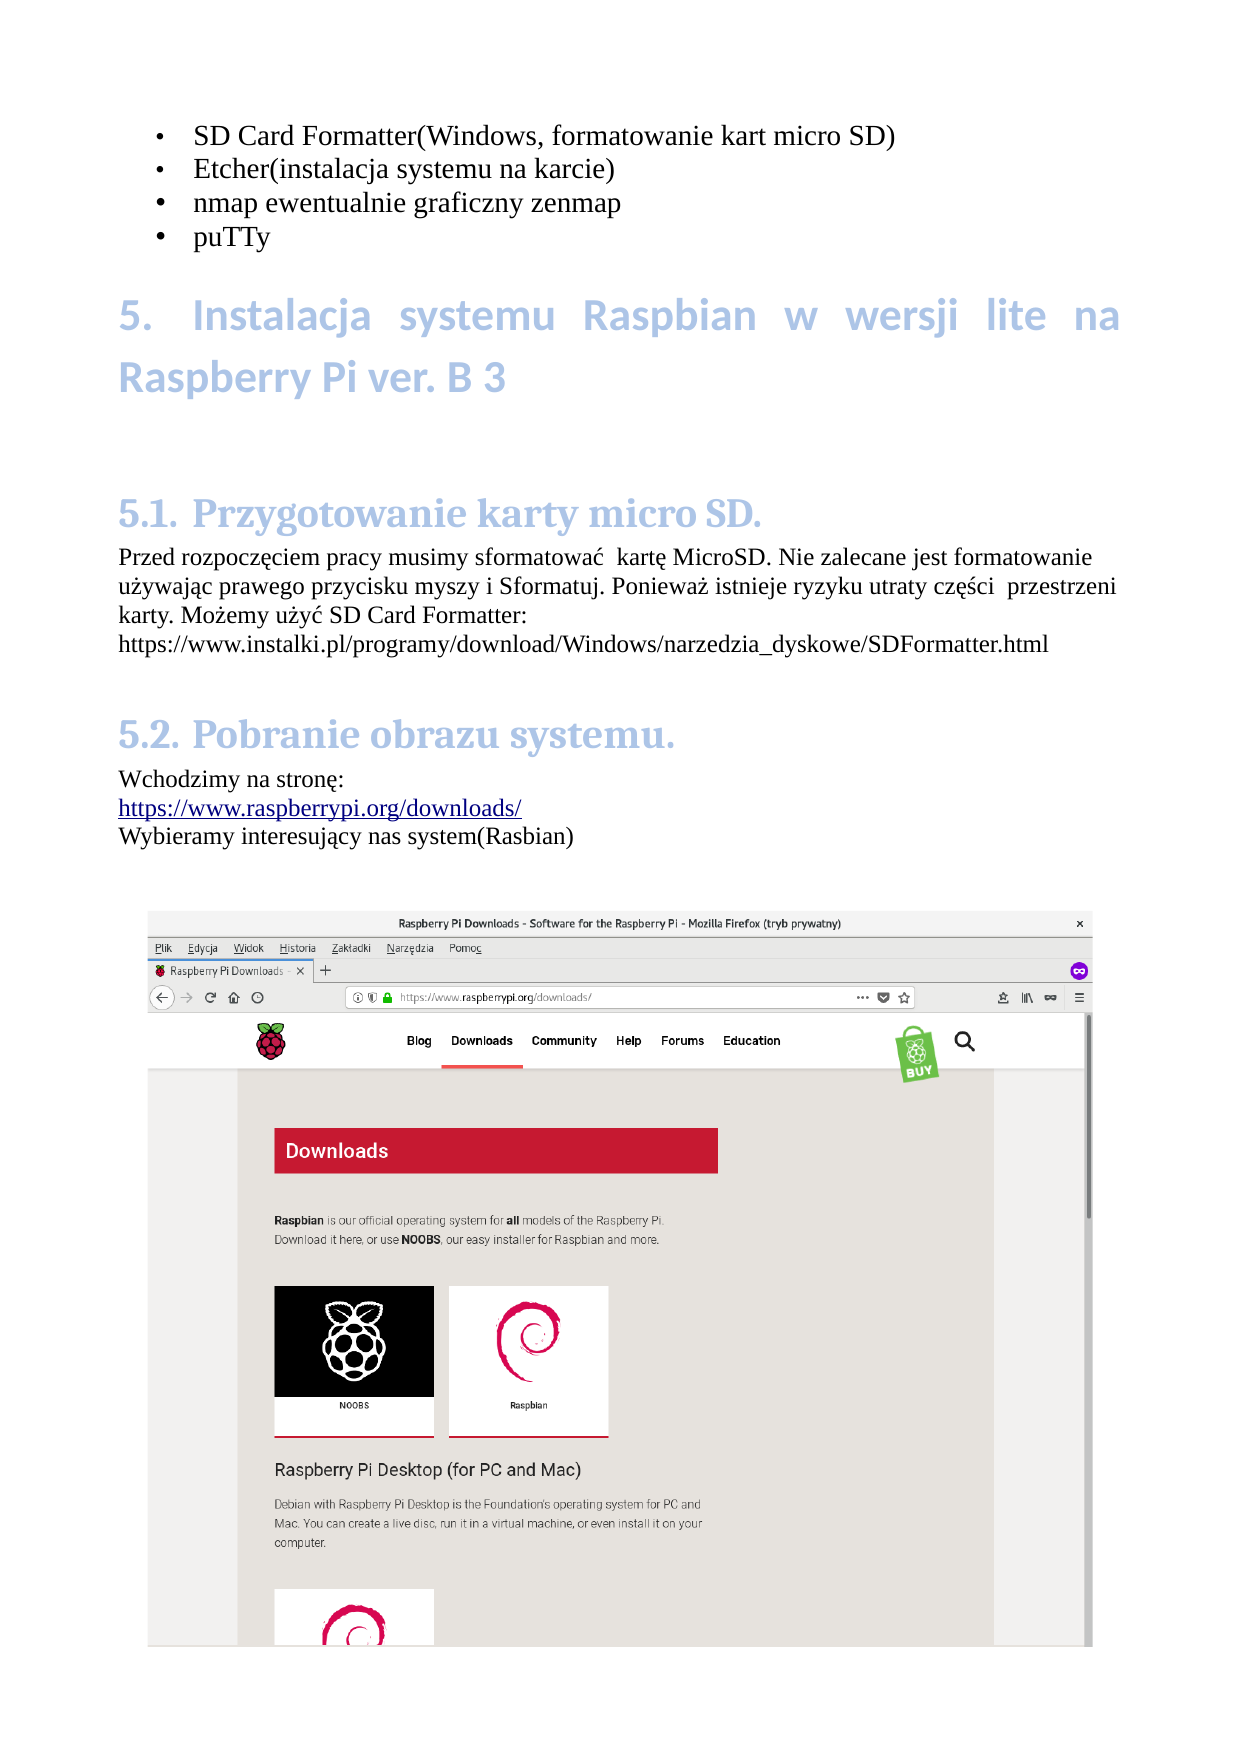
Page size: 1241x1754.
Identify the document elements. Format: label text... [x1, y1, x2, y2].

text Wybieramy interesujący nas system(Rasbian) [118, 821, 1122, 850]
picture [147, 910, 1093, 1647]
list SD Card Formatter(Windows, formatowanie kart micro SD) [156, 118, 1122, 152]
text Wchodzimy na stronę: [118, 764, 1122, 793]
text Przed rozpoczęciem pracy musimy sformatować kartę MicroSD. Nie zalecane jest formatowanie używając prawego przycisku myszy i Sformatuj. Ponieważ istnieje ryzyku utraty części przestrzeni karty. Możemy użyć SD Card Formatter: [118, 542, 1122, 629]
text https://www.raspberrypi.org/downloads/ [118, 793, 1122, 821]
text https://www.instalki.pl/programy/download/Windows/narzedzia_dyskowe/SDFormatter.html [118, 629, 1122, 657]
list nmap ewentualnie graficzny zenmap [156, 185, 1122, 219]
list Etcher(instalacja systemu na karcie) [156, 152, 1122, 185]
subtitle Przygotowanie karty micro SD. [118, 490, 1122, 538]
subtitle Instalacja systemu Raspbian w wersji lite na Raspberry Pi ver. B 3 [118, 286, 1122, 403]
list puTTy [156, 219, 1122, 252]
subtitle Pobranie obrazu systemu. [118, 711, 1122, 759]
